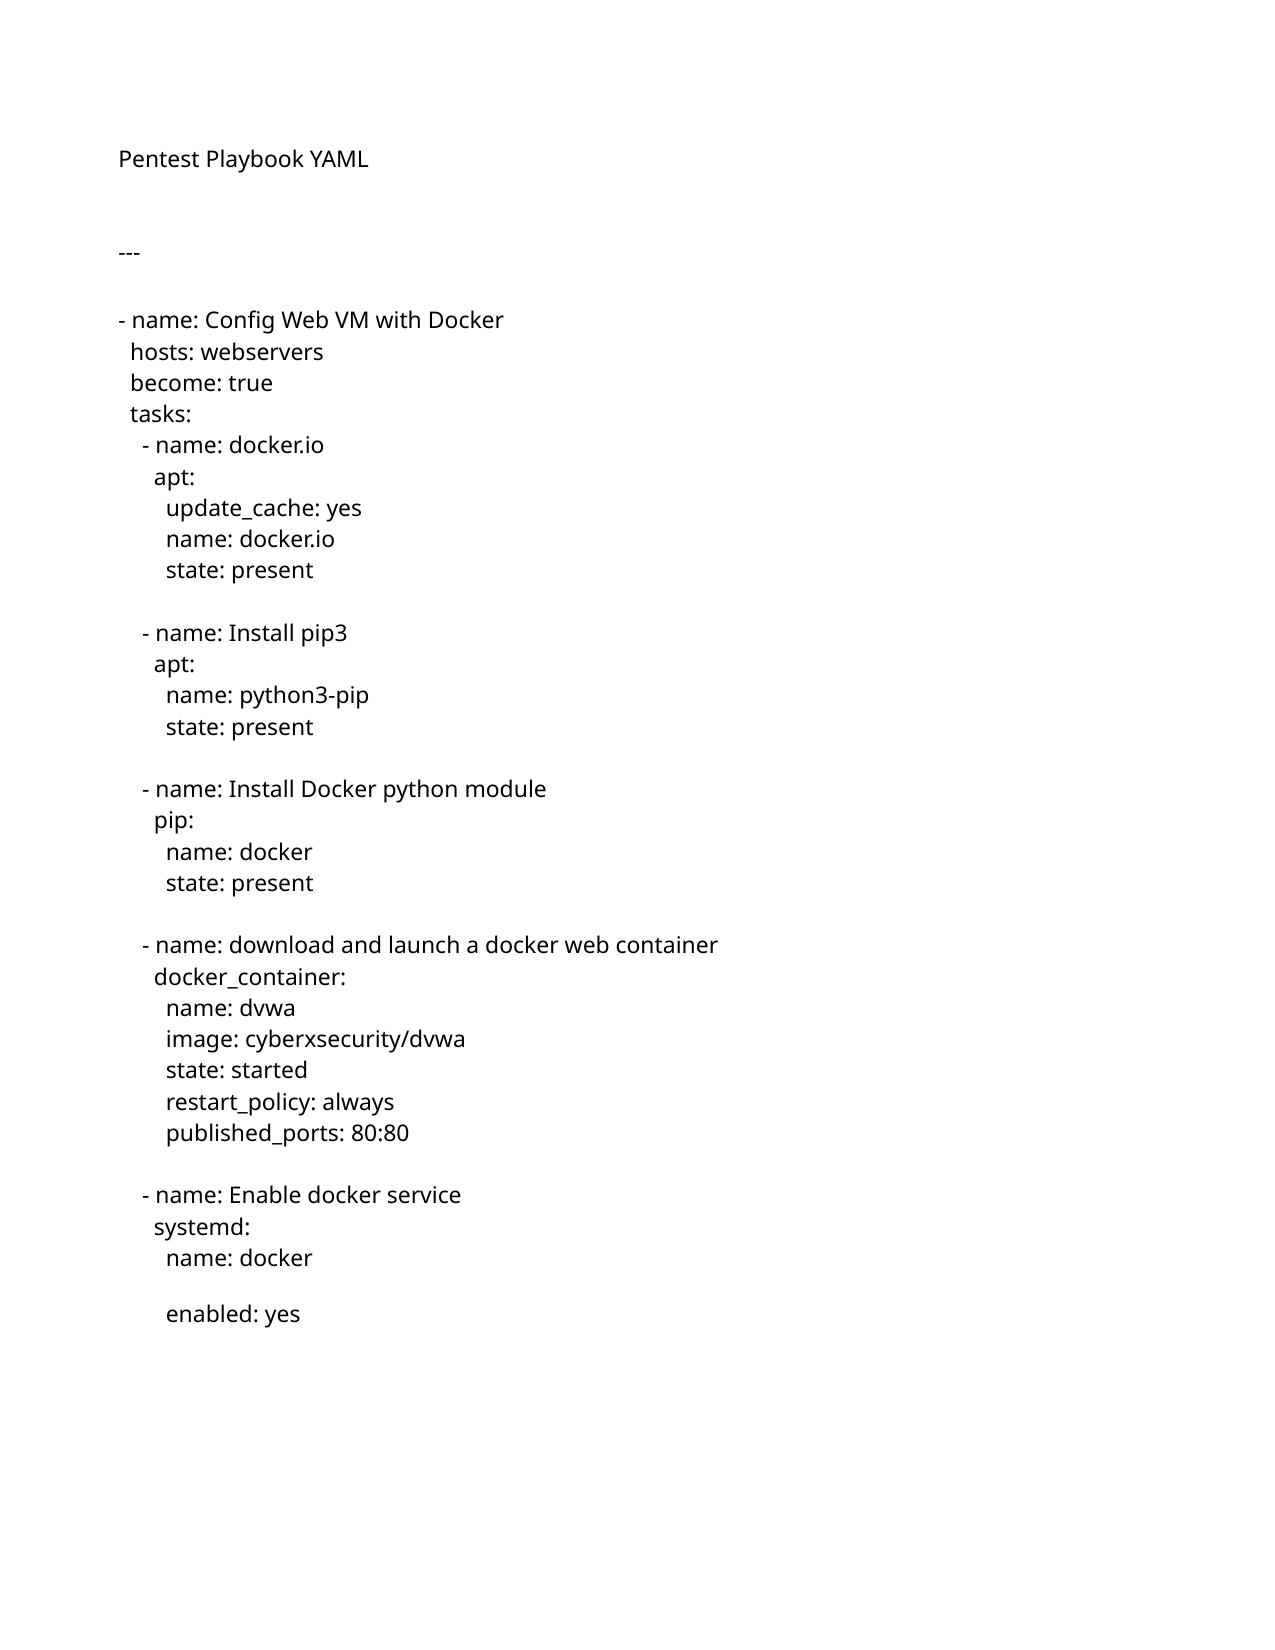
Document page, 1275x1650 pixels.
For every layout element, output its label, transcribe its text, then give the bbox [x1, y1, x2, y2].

text - name: docker.io [118, 429, 1157, 461]
text state: present [118, 711, 1157, 742]
text apt: [118, 461, 1157, 492]
text image: cyberxsecurity/dvwa [118, 1023, 1157, 1054]
text - name: Enable docker service [118, 1179, 1157, 1211]
text docker_container: [118, 961, 1157, 992]
text name: docker [118, 836, 1157, 867]
text restart_policy: always [118, 1086, 1157, 1117]
text --- [118, 236, 1157, 267]
text tasks: [118, 398, 1157, 429]
text enabled: yes [118, 1298, 1157, 1329]
text Pentest Playbook YAML [118, 143, 1157, 174]
text name: dvwa [118, 992, 1157, 1023]
text state: present [118, 867, 1157, 898]
text hosts: webservers [118, 336, 1157, 367]
text update_cache: yes [118, 492, 1157, 523]
text - name: Install Docker python module [118, 773, 1157, 804]
text name: docker [118, 1242, 1157, 1273]
text - name: Install pip3 [118, 617, 1157, 648]
text systemd: [118, 1211, 1157, 1242]
text state: started [118, 1054, 1157, 1086]
text apt: [118, 648, 1157, 679]
text state: present [118, 554, 1157, 586]
text pip: [118, 804, 1157, 836]
text published_ports: 80:80 [118, 1117, 1157, 1148]
text become: true [118, 367, 1157, 398]
text name: docker.io [118, 523, 1157, 554]
text - name: Config Web VM with Docker [118, 304, 1157, 336]
text - name: download and launch a docker web container [118, 929, 1157, 961]
text name: python3-pip [118, 679, 1157, 711]
